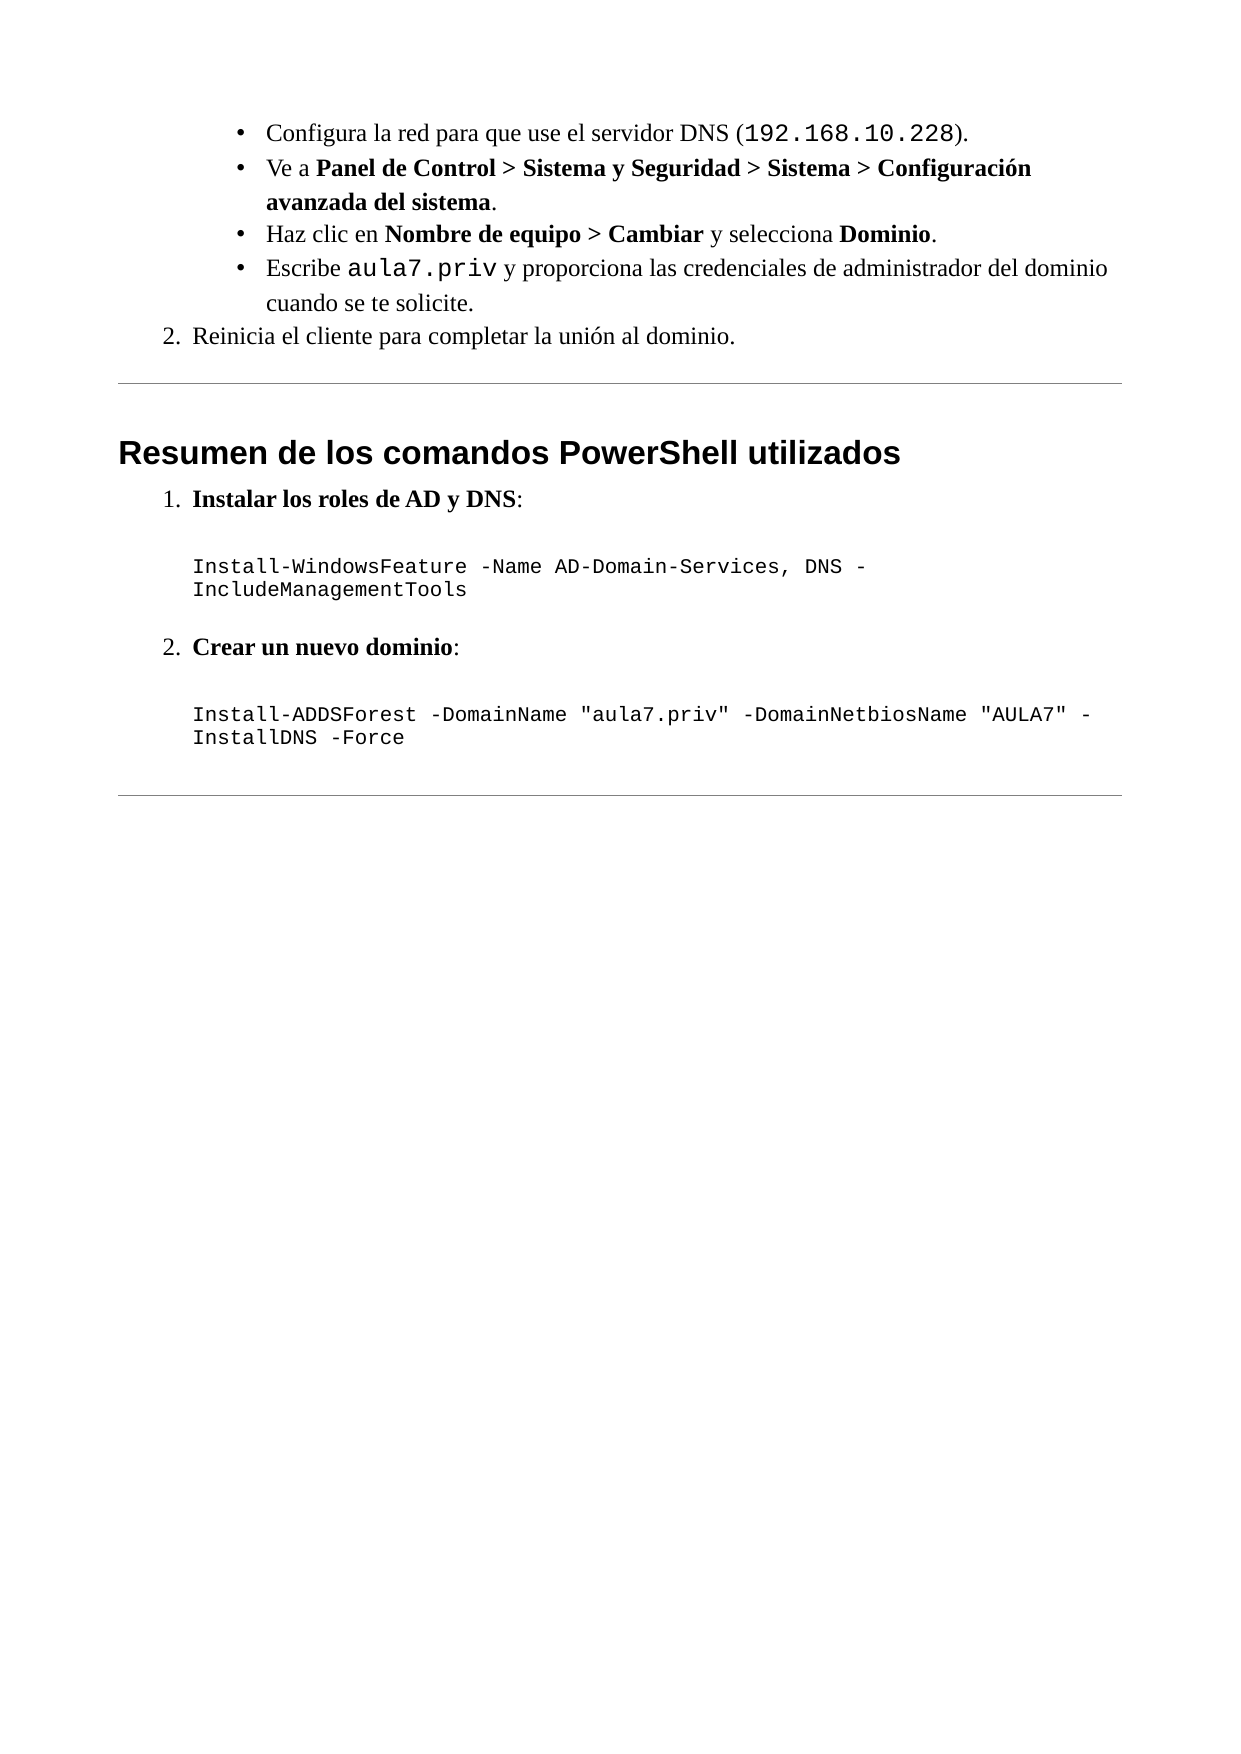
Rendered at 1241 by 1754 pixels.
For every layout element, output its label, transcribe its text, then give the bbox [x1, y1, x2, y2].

subtitle Resumen de los comandos PowerShell utilizados [118, 433, 1122, 472]
list Instalar los roles de AD y DNS: [162, 484, 1122, 513]
list Crear un nuevo dominio: [162, 632, 1122, 661]
list Configura la red para que use el servidor DNS (192.168.10.228). [236, 118, 1122, 149]
list Ve a Panel de Control > Sistema y Seguridad > Sistema > Configuración avanzada del sistema. [236, 153, 1122, 215]
list Install-ADDSForest -DomainName "aula7.priv" -DomainNetbiosName "AULA7" -InstallDNS -Force [162, 704, 1122, 751]
list Reinicia el cliente para completar la unión al dominio. [162, 321, 1122, 349]
list Haz clic en Nombre de equipo > Cambiar y selecciona Dominio. [236, 219, 1122, 248]
list Escribe aula7.priv y proporciona las credenciales de administrador del dominio cuando se te solicite. [236, 253, 1122, 316]
list Install-WindowsFeature -Name AD-Domain-Services, DNS -IncludeManagementTools [162, 556, 1122, 603]
